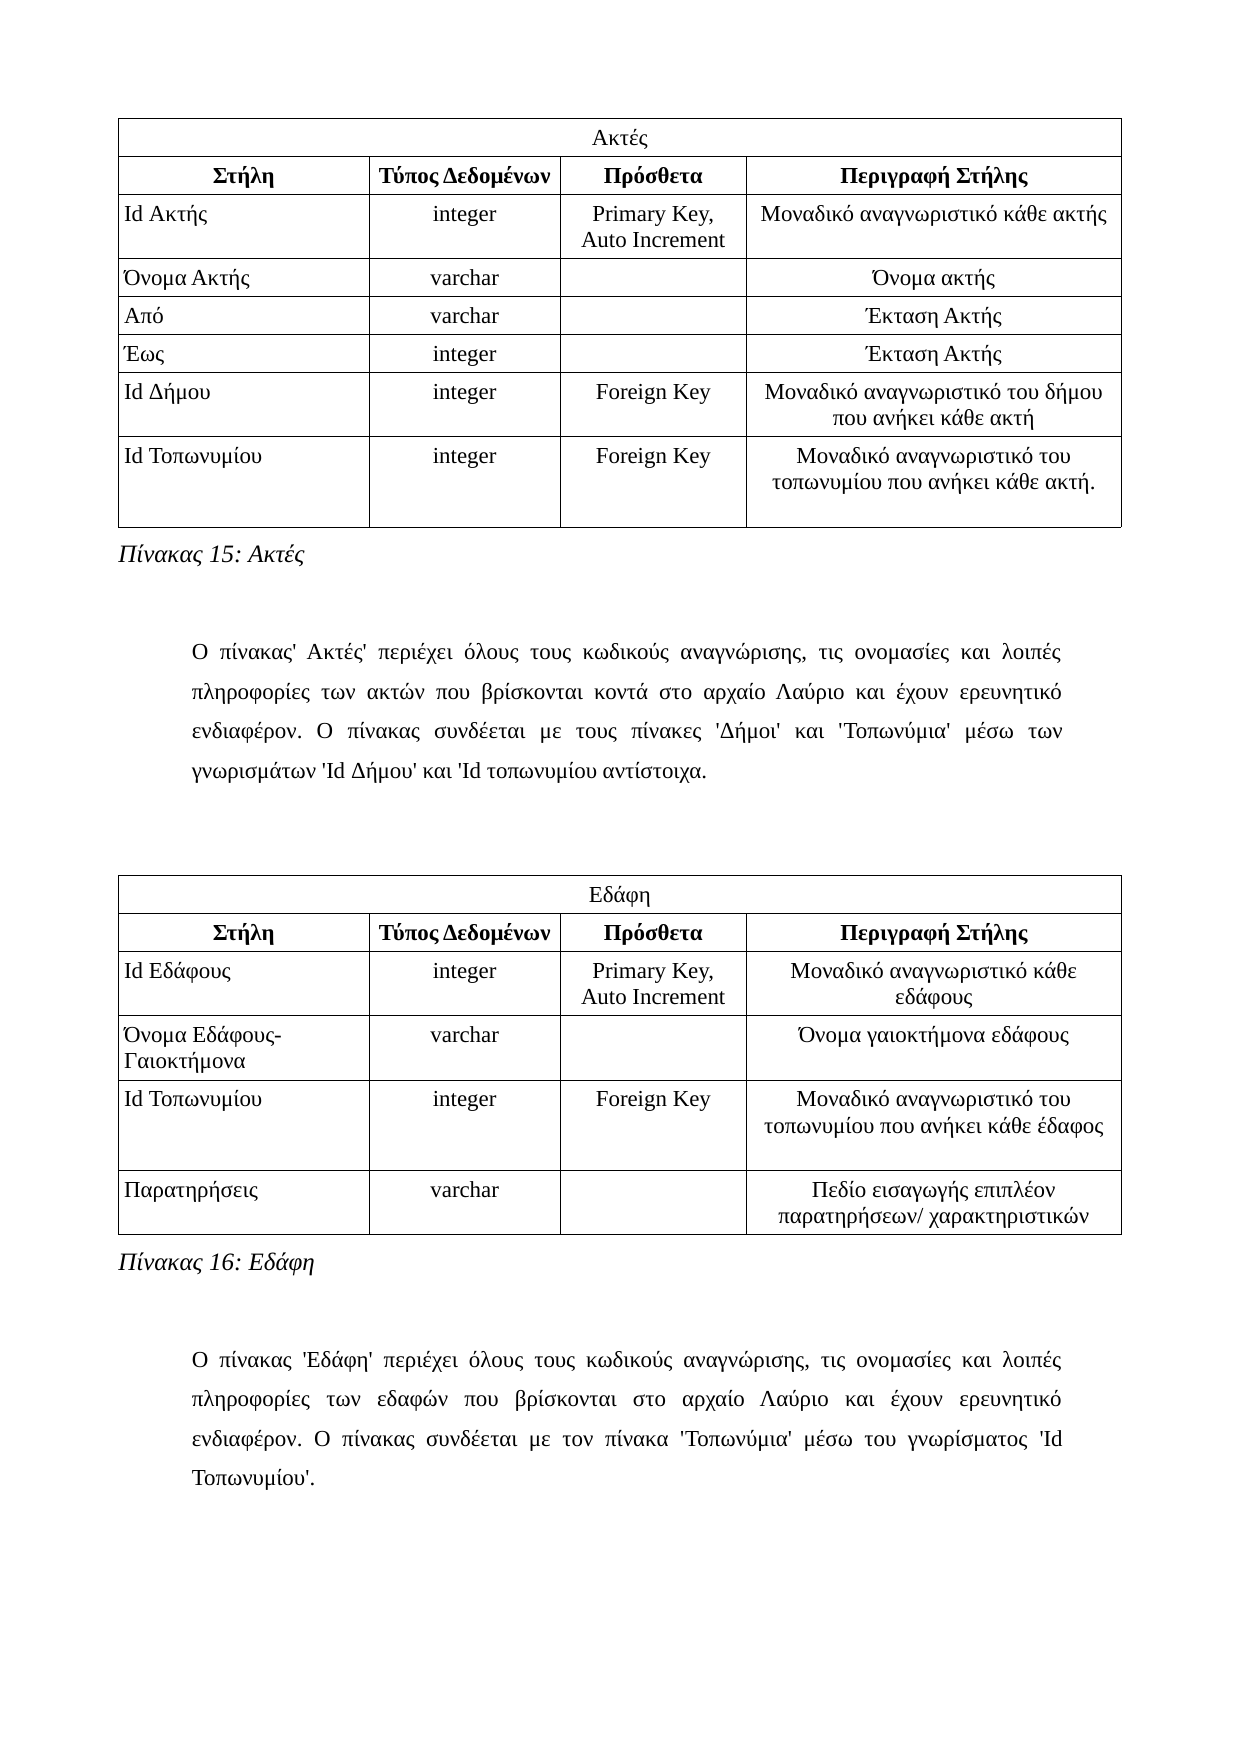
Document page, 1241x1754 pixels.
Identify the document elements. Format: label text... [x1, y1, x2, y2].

table_cell Στήλη [119, 914, 369, 951]
table_cell Primary Key, Auto Increment [561, 952, 746, 1015]
table_cell [561, 297, 746, 334]
table_cell integer [370, 195, 560, 258]
table_cell Τύπος Δεδομένων [370, 157, 560, 194]
table_cell [561, 335, 746, 372]
table_cell Πεδίο εισαγωγής επιπλέον παρατηρήσεων/ χαρακτηριστικών [747, 1171, 1121, 1234]
table_cell varchar [370, 1016, 560, 1079]
table_cell integer [370, 437, 560, 527]
table_cell Id Εδάφους [119, 952, 369, 1015]
table_cell [561, 259, 746, 296]
table_cell Περιγραφή Στήλης [747, 914, 1121, 951]
table_cell Μοναδικό αναγνωριστικό του τοπωνυμίου που ανήκει κάθε έδαφος [747, 1081, 1121, 1170]
table_cell varchar [370, 259, 560, 296]
text Ο πίνακας' Ακτές' περιέχει όλους τους κωδικούς αναγνώρισης, τις ονομασίες και λοιπές πληροφορίες των ακτών που βρίσκονται κοντά στο αρχαίο Λαύριο και έχουν ερευνητικό ενδιαφέρον. Ο πίνακας συνδέεται με τους πίνακες 'Δήμοι' και 'Τοπωνύμια' μέσω των γνωρισμάτων 'Id Δήμου' και 'Id τοπωνυμίου αντίστοιχα. [192, 638, 1063, 783]
table_cell Foreign Key [561, 1081, 746, 1170]
table_cell Όνομα Εδάφους- Γαιοκτήμονα [119, 1016, 369, 1079]
table_cell Id Δήμου [119, 373, 369, 436]
table_cell Foreign Key [561, 437, 746, 527]
table_cell [561, 1171, 746, 1234]
table_cell Foreign Key [561, 373, 746, 436]
table_cell Όνομα γαιοκτήμονα εδάφους [747, 1016, 1121, 1079]
table_header Ακτές [119, 119, 1121, 156]
table_header Εδάφη [119, 876, 1121, 913]
table_cell integer [370, 373, 560, 436]
table_cell Id Ακτής [119, 195, 369, 258]
table_cell varchar [370, 1171, 560, 1234]
table_cell Περιγραφή Στήλης [747, 157, 1121, 194]
table_cell Πρόσθετα [561, 914, 746, 951]
table_cell Έως [119, 335, 369, 372]
text Ο πίνακας 'Εδάφη' περιέχει όλους τους κωδικούς αναγνώρισης, τις ονομασίες και λοιπές πληροφορίες των εδαφών που βρίσκονται στο αρχαίο Λαύριο και έχουν ερευνητικό ενδιαφέρον. Ο πίνακας συνδέεται με τον πίνακα 'Τοπωνύμια' μέσω του γνωρίσματος 'Id Τοπωνυμίου'. [192, 1346, 1063, 1491]
table_cell Έκταση Ακτής [747, 335, 1121, 372]
table_cell Έκταση Ακτής [747, 297, 1121, 334]
text Πίνακας 16: Εδάφη [118, 1247, 1122, 1276]
table_cell Id Τοπωνυμίου [119, 437, 369, 527]
table_cell Μοναδικό αναγνωριστικό του τοπωνυμίου που ανήκει κάθε ακτή. [747, 437, 1121, 527]
table_cell Id Τοπωνυμίου [119, 1081, 369, 1170]
table_cell Στήλη [119, 157, 369, 194]
text Πίνακας 15: Ακτές [118, 539, 1122, 568]
table_cell Όνομα Ακτής [119, 259, 369, 296]
table_cell integer [370, 1081, 560, 1170]
table_cell Μοναδικό αναγνωριστικό κάθε ακτής [747, 195, 1121, 258]
table_cell Μοναδικό αναγνωριστικό του δήμου που ανήκει κάθε ακτή [747, 373, 1121, 436]
table_cell integer [370, 335, 560, 372]
table_cell Μοναδικό αναγνωριστικό κάθε εδάφους [747, 952, 1121, 1015]
table_cell varchar [370, 297, 560, 334]
table_cell Από [119, 297, 369, 334]
table_cell integer [370, 952, 560, 1015]
table_cell Τύπος Δεδομένων [370, 914, 560, 951]
table_cell Όνομα ακτής [747, 259, 1121, 296]
table_cell [561, 1016, 746, 1079]
table_cell Πρόσθετα [561, 157, 746, 194]
table_cell Παρατηρήσεις [119, 1171, 369, 1234]
table_cell Primary Key, Auto Increment [561, 195, 746, 258]
